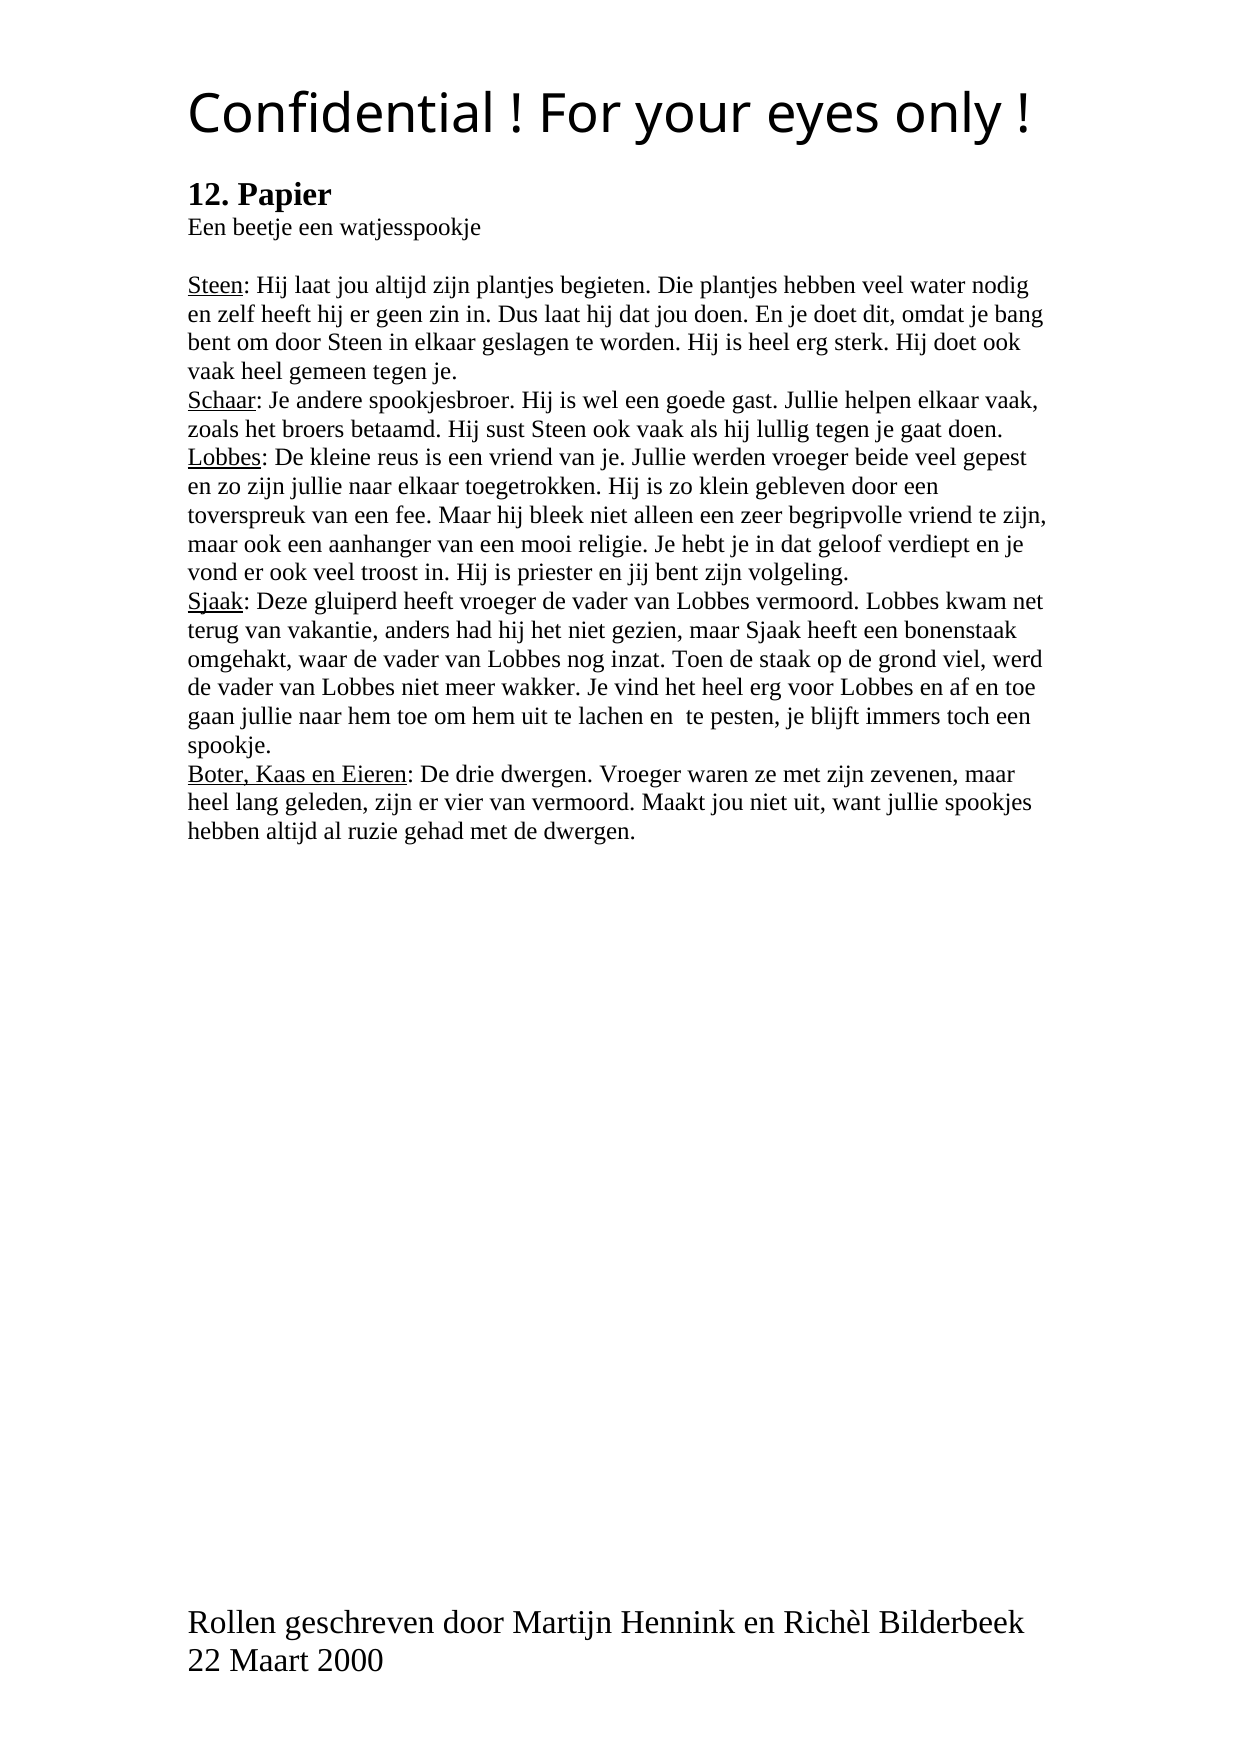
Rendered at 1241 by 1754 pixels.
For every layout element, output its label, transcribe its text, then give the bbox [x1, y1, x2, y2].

text Steen: Hij laat jou altijd zijn plantjes begieten. Die plantjes hebben veel water nodig en zelf heeft hij er geen zin in. Dus laat hij dat jou doen. En je doet dit, omdat je bang bent om door Steen in elkaar geslagen te worden. Hij is heel erg sterk. Hij doet ook vaak heel gemeen tegen je. [187, 270, 1053, 385]
text Schaar: Je andere spookjesbroer. Hij is wel een goede gast. Jullie helpen elkaar vaak, zoals het broers betaamd. Hij sust Steen ook vaak als hij lullig tegen je gaat doen. [187, 385, 1053, 442]
text 12. Papier [187, 174, 1053, 212]
text Sjaak: Deze gluiperd heeft vroeger de vader van Lobbes vermoord. Lobbes kwam net terug van vakantie, anders had hij het niet gezien, maar Sjaak heeft een bonenstaak omgehakt, waar de vader van Lobbes nog inzat. Toen de staak op de grond viel, werd de vader van Lobbes niet meer wakker. Je vind het heel erg voor Lobbes en af en toe gaan jullie naar hem toe om hem uit te lachen en te pesten, je blijft immers toch een spookje. [187, 586, 1053, 759]
text Boter, Kaas en Eieren: De drie dwergen. Vroeger waren ze met zijn zevenen, maar heel lang geleden, zijn er vier van vermoord. Maakt jou niet uit, want jullie spookjes hebben altijd al ruzie gehad met de dwergen. [187, 759, 1053, 845]
text Een beetje een watjesspookje [187, 212, 1053, 241]
text Lobbes: De kleine reus is een vriend van je. Jullie werden vroeger beide veel gepest en zo zijn jullie naar elkaar toegetrokken. Hij is zo klein gebleven door een toverspreuk van een fee. Maar hij bleek niet alleen een zeer begripvolle vriend te zijn, maar ook een aanhanger van een mooi religie. Je hebt je in dat geloof verdiept en je vond er ook veel troost in. Hij is priester en jij bent zijn volgeling. [187, 442, 1053, 586]
